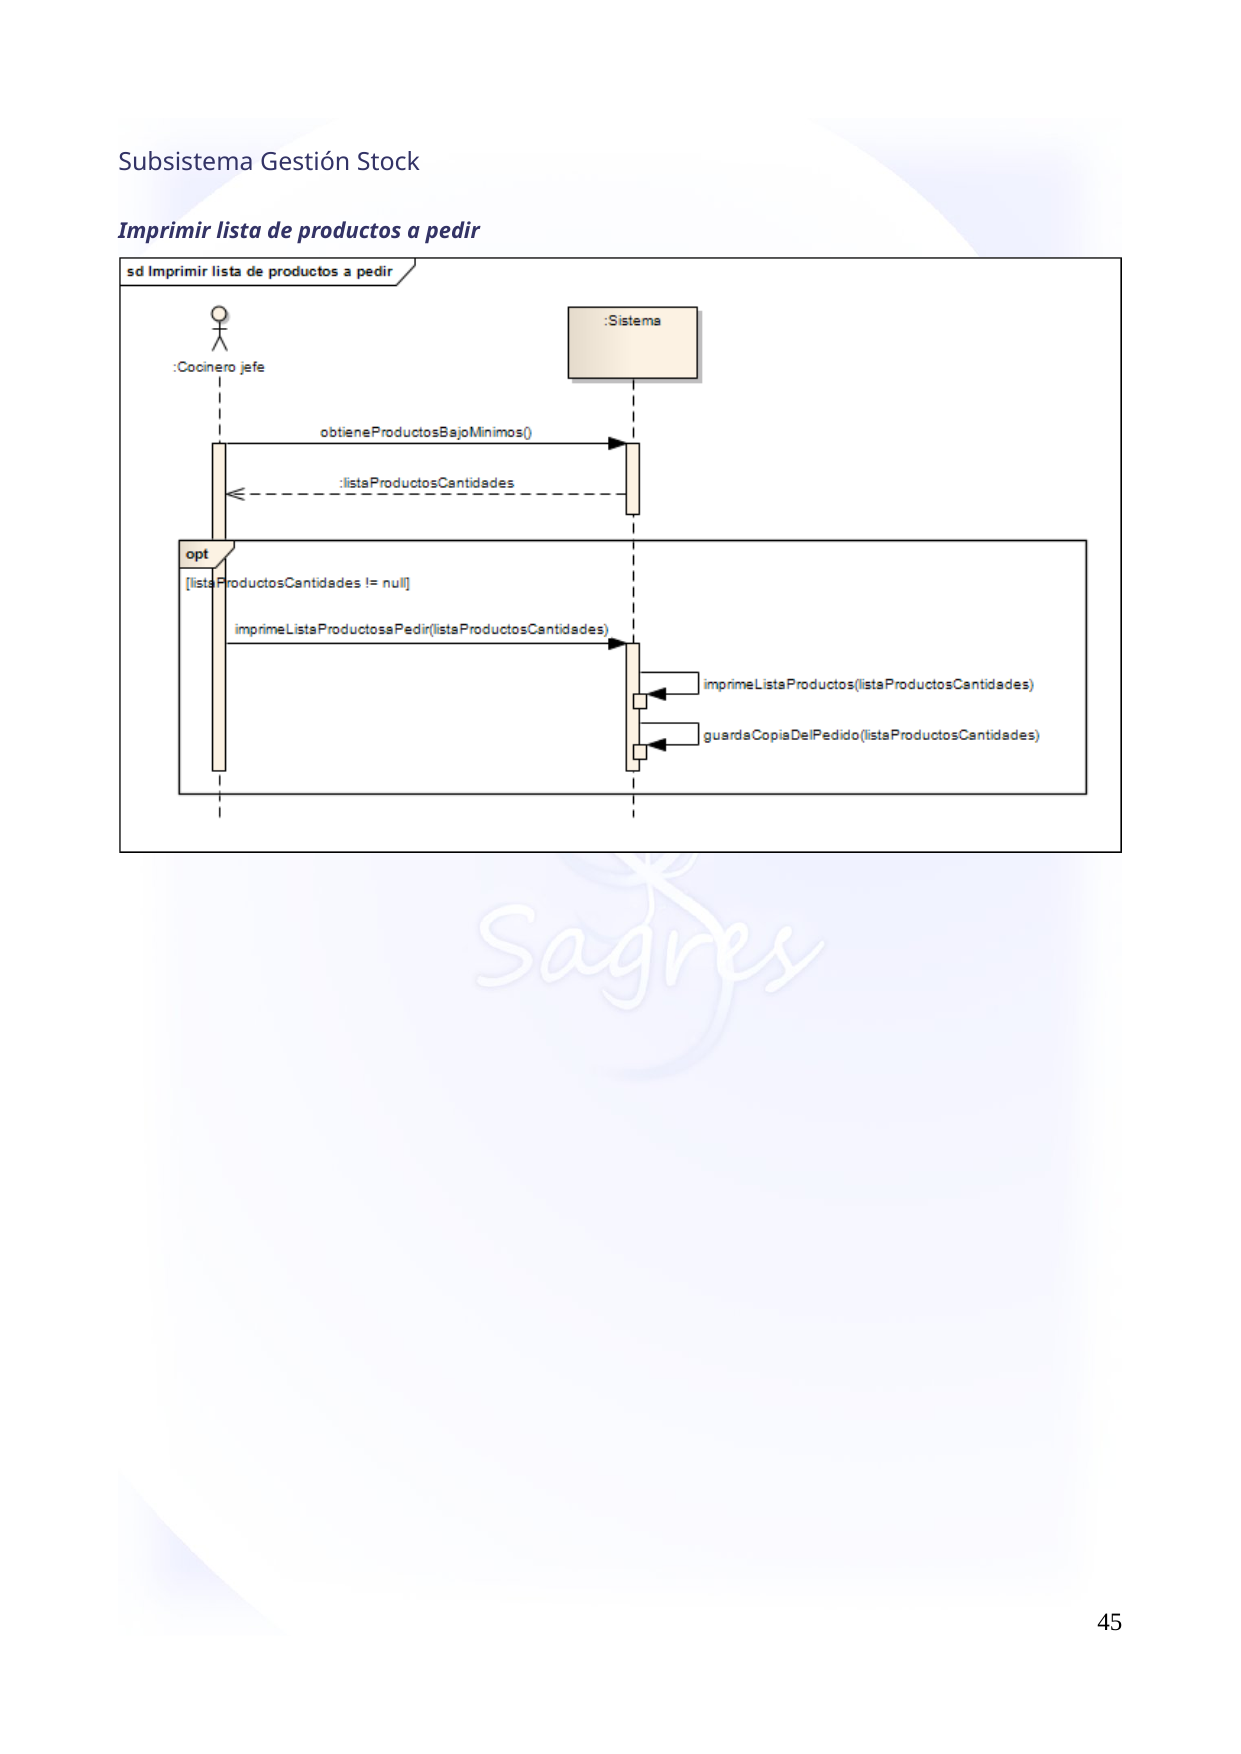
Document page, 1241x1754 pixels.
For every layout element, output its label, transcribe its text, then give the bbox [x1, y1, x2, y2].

subtitle Subsistema Gestión Stock [118, 143, 1122, 177]
picture [118, 244, 1122, 1636]
picture [118, 118, 1122, 143]
subtitle Imprimir lista de productos a pedir [118, 215, 1122, 244]
picture [118, 177, 1122, 215]
